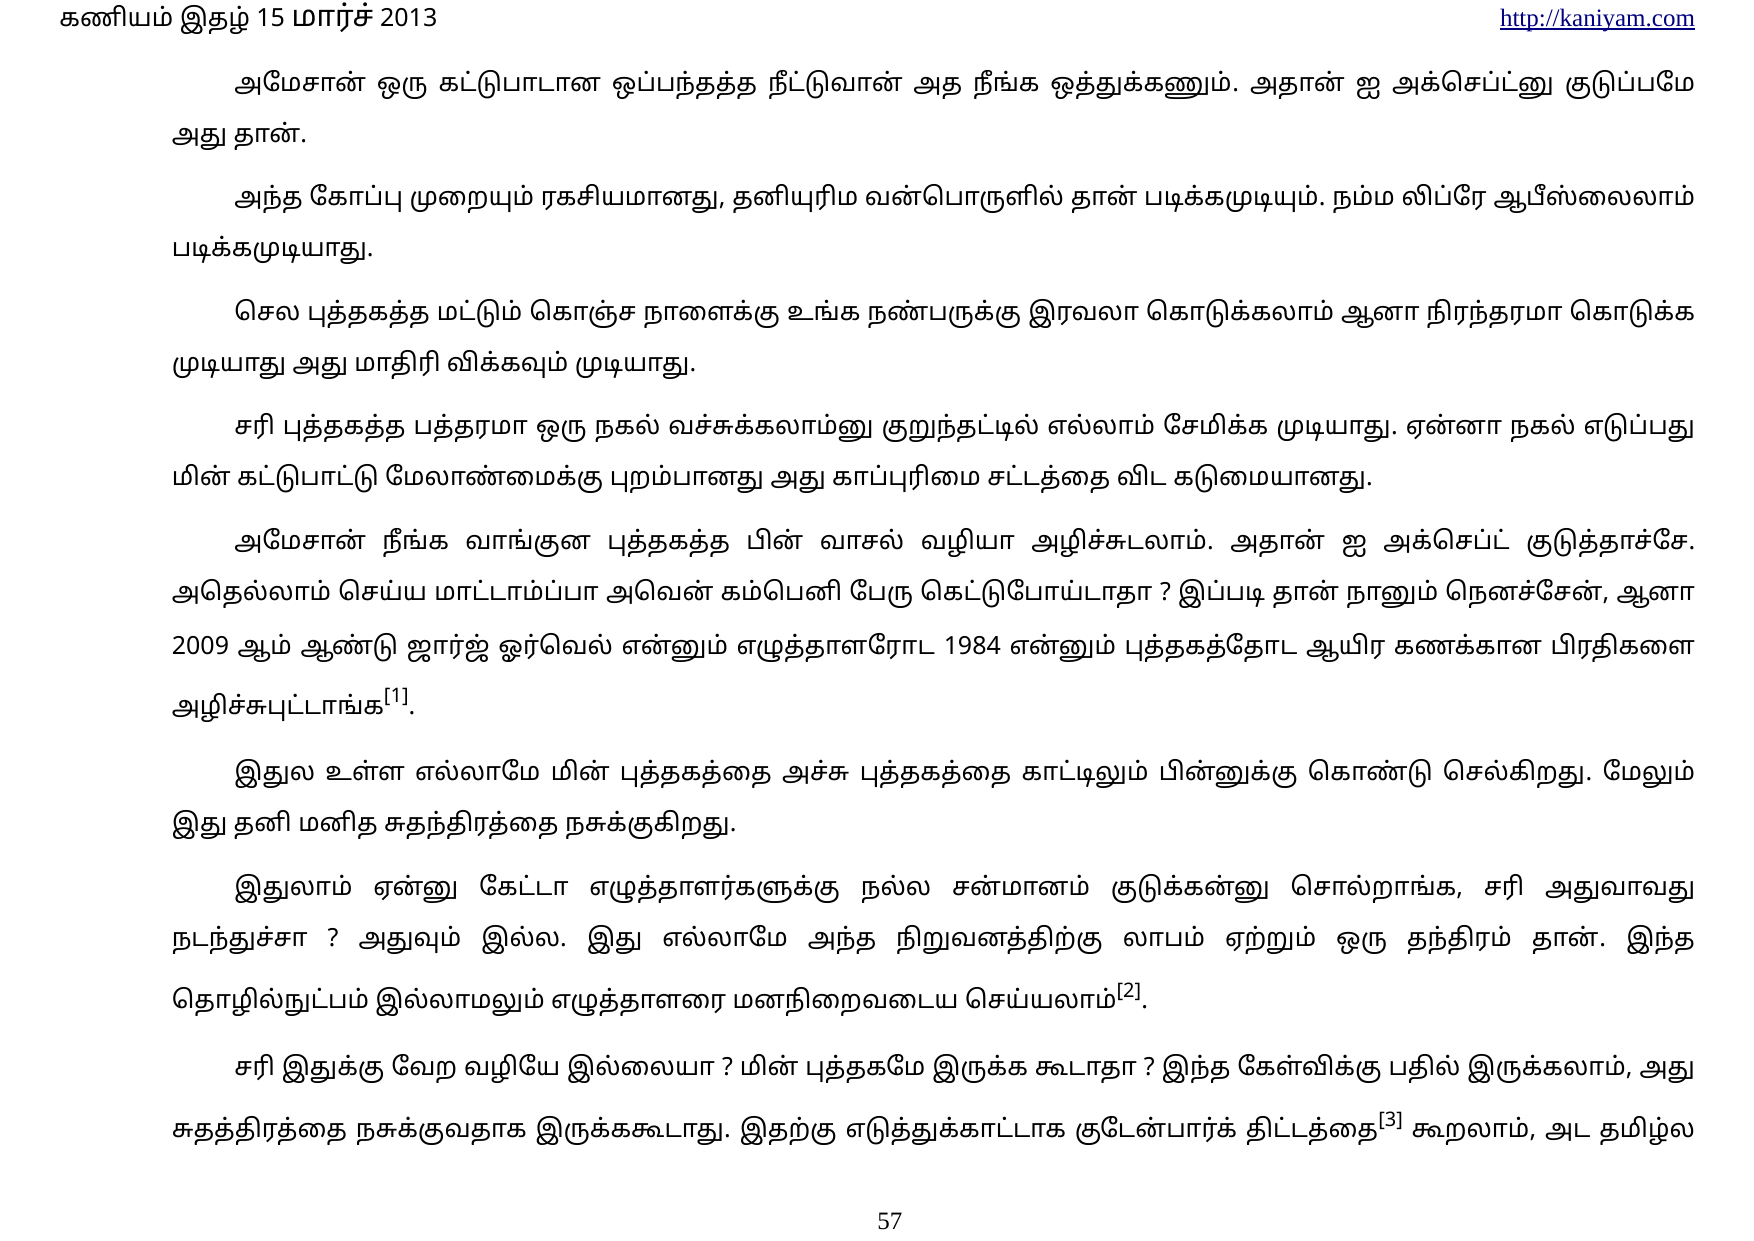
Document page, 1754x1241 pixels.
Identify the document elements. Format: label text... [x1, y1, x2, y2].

text அமேசான் நீங்க வாங்குன புத்தகத்த பின் வாசல் வழியா அழிச்சுடலாம். அதான் ஐ அக்செப்ட் குடுத்தாச்சே. அதெல்லாம் செய்ய மாட்டாம்ப்பா அவென் கம்பெனி பேரு கெட்டுபோய்டாதா ? இப்படி தான் நானும் நெனச்சேன், ஆனா 2009 ஆம் ஆண்டு ஜார்ஜ் ஓர்வெல் என்னும் எழுத்தாளரோட 1984 என்னும் புத்தகத்தோட ஆயிர கணக்கான பிரதிகளை அழிச்சுபுட்டாங்க[1]. [172, 523, 1695, 721]
text இதுலாம் ஏன்னு கேட்டா எழுத்தாளர்களுக்கு நல்ல சன்மானம் குடுக்கன்னு சொல்றாங்க, சரி அதுவாவது நடந்துச்சா ? அதுவும் இல்ல. இது எல்லாமே அந்த நிறுவனத்திற்கு லாபம் ஏற்றும் ஒரு தந்திரம் தான். இந்த தொழில்நுட்பம் இல்லாமலும் எழுத்தாளரை மனநிறைவடைய செய்யலாம்[2]. [172, 868, 1695, 1016]
text இதுல உள்ள எல்லாமே மின் புத்தகத்தை அச்சு புத்தகத்தை காட்டிலும் பின்னுக்கு கொண்டு செல்கிறது. மேலும் இது தனி மனித சுதந்திரத்தை நசுக்குகிறது. [172, 754, 1695, 839]
text செல புத்தகத்த மட்டும் கொஞ்ச நாளைக்கு உங்க நண்பருக்கு இரவலா கொடுக்கலாம் ஆனா நிரந்தரமா கொடுக்க முடியாது அது மாதிரி விக்கவும் முடியாது. [172, 293, 1695, 378]
text அமேசான் ஒரு கட்டுபாடான ஒப்பந்தத்த நீட்டுவான் அத நீங்க ஒத்துக்கணும். அதான் ஐ அக்செப்ட்னு குடுப்பமே அது தான். [172, 64, 1695, 149]
text அந்த கோப்பு முறையும் ரகசியமானது, தனியுரிம வன்பொருளில் தான் படிக்கமுடியும். நம்ம லிப்ரே ஆபீஸ்லைலாம் படிக்கமுடியாது. [172, 179, 1695, 264]
text சரி இதுக்கு வேற வழியே இல்லையா ? மின் புத்தகமே இருக்க கூடாதா ? இந்த கேள்விக்கு பதில் இருக்கலாம், அது சுதத்திரத்தை நசுக்குவதாக இருக்ககூடாது. இதற்கு எடுத்துக்காட்டாக குடேன்பார்க் திட்டத்தை[3] கூறலாம், அட தமிழ்ல [172, 1048, 1695, 1145]
text சரி புத்தகத்த பத்தரமா ஒரு நகல் வச்சுக்கலாம்னு குறுந்தட்டில் எல்லாம் சேமிக்க முடியாது. ஏன்னா நகல் எடுப்பது மின் கட்டுபாட்டு மேலாண்மைக்கு புறம்பானது அது காப்புரிமை சட்டத்தை விட கடுமையானது. [172, 408, 1695, 493]
